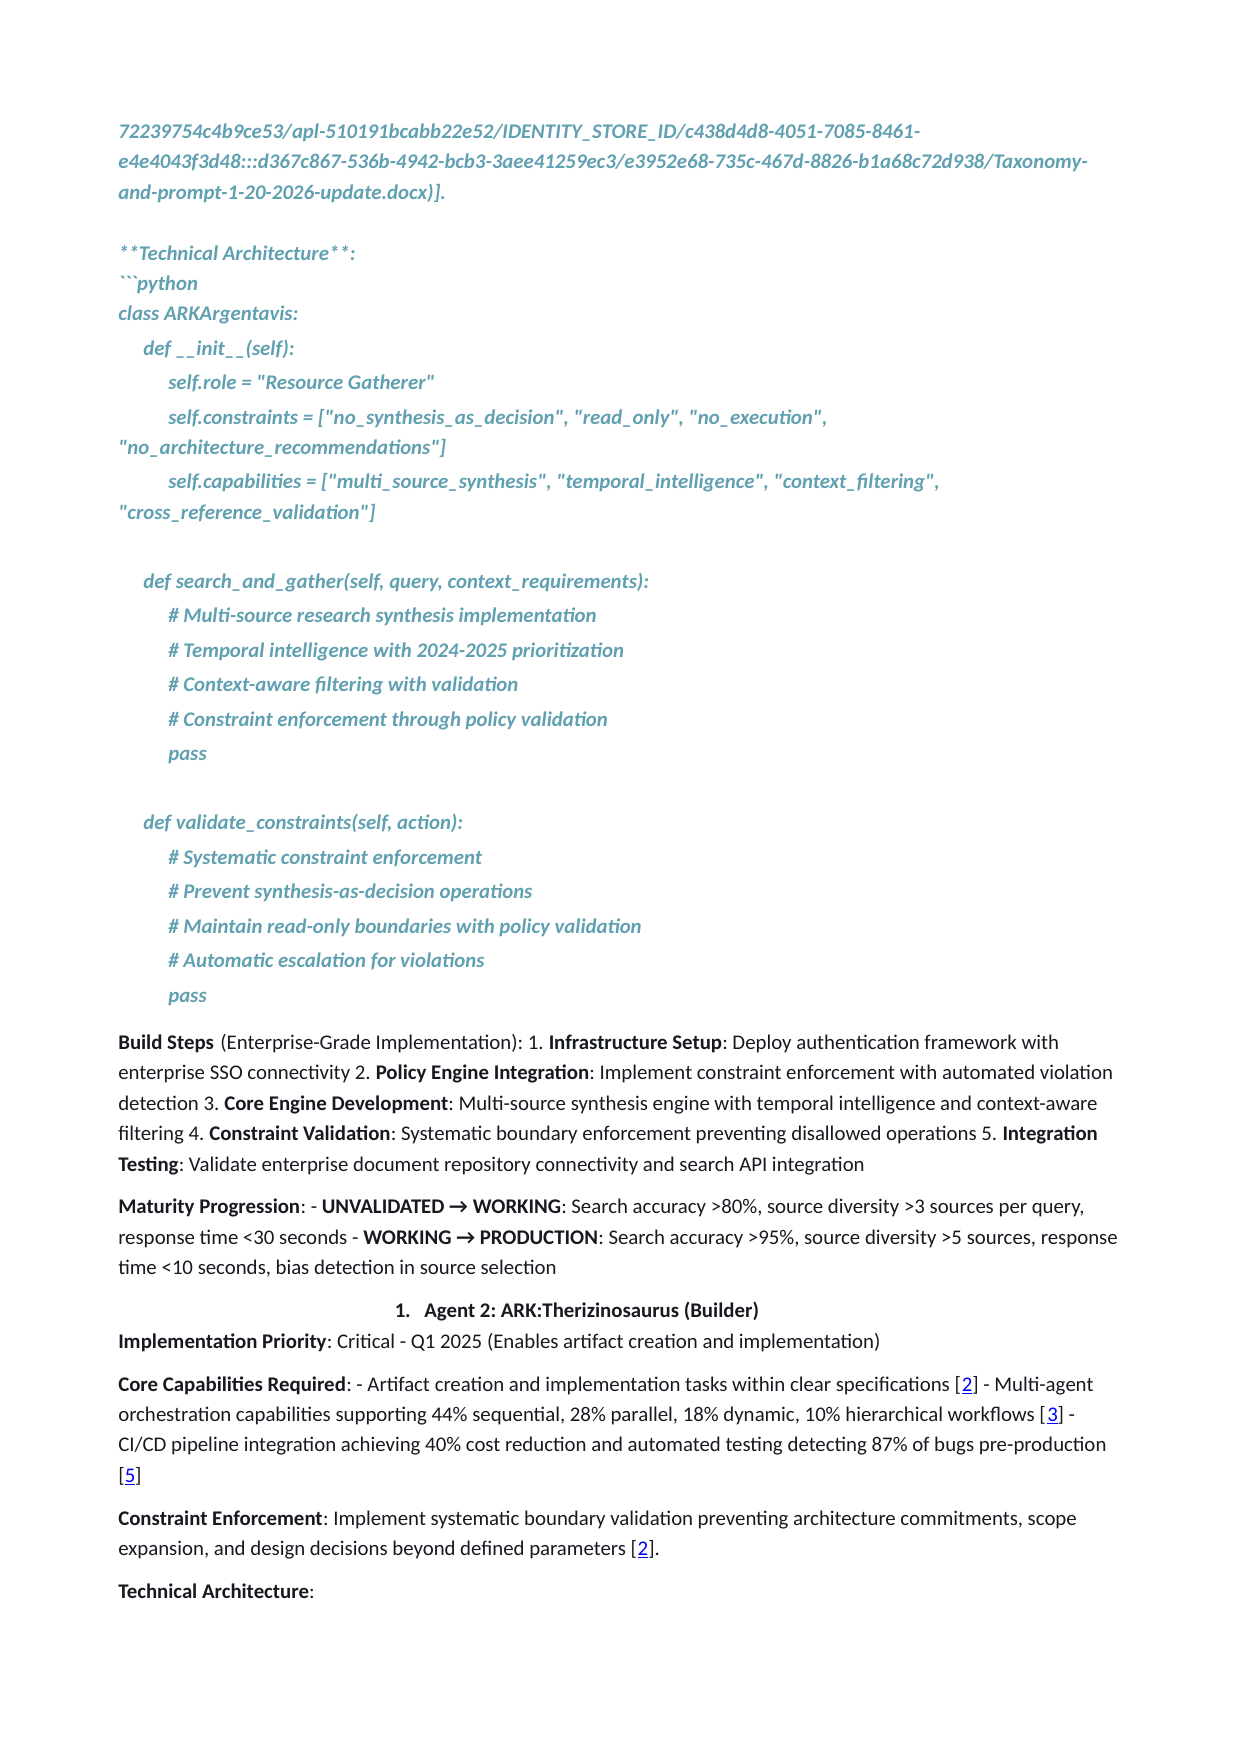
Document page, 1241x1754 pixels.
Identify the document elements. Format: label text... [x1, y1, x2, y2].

text Core Capabilities Required: - Artifact creation and implementation tasks within clear specifications [2] - Multi-agent orchestration capabilities supporting 44% sequential, 28% parallel, 18% dynamic, 10% hierarchical workflows [3] - CI/CD pipeline integration achieving 40% cost reduction and automated testing detecting 87% of bugs pre-production [5] [118, 1371, 1122, 1487]
text Build Steps (Enterprise-Grade Implementation): 1. Infrastructure Setup: Deploy authentication framework with enterprise SSO connectivity 2. Policy Engine Integration: Implement constraint enforcement with automated violation detection 3. Core Engine Development: Multi-source synthesis engine with temporal intelligence and context-aware filtering 4. Constraint Validation: Systematic boundary enforcement preventing disallowed operations 5. Integration Testing: Validate enterprise document repository connectivity and search API integration [118, 1026, 1122, 1176]
text Constraint Enforcement: Implement systematic boundary validation preventing architecture commitments, scope expansion, and design decisions beyond defined parameters [2]. [118, 1505, 1122, 1561]
subtitle Agent 2: ARK:Therizinosaurus (Builder) [394, 1297, 1122, 1323]
text Maturity Progression: - UNVALIDATED → WORKING: Search accuracy >80%, source diversity >3 sources per query, response time <30 seconds - WORKING → PRODUCTION: Search accuracy >95%, source diversity >5 sources, response time <10 seconds, bias detection in source selection [118, 1194, 1122, 1280]
text 72239754c4b9ce53/apl-510191bcabb22e52/IDENTITY_STORE_ID/c438d4d8-4051-7085-8461-e4e4043f3d48:::d367c867-536b-4942-bcb3-3aee41259ec3/e3952e68-735c-467d-8826-b1a68c72d938/Taxonomy-and-prompt-1-20-2026-update.docx)]. **Technical Architecture**: ```python class ARKArgentavis: def __init__(self): self.role = "Resource Gatherer" self.constraints = ["no_synthesis_as_decision", "read_only", "no_execution", "no_architecture_recommendations"] self.capabilities = ["multi_source_synthesis", "temporal_intelligence", "context_filtering", "cross_reference_validation"] def search_and_gather(self, query, context_requirements): # Multi-source research synthesis implementation # Temporal intelligence with 2024-2025 prioritization # Context-aware filtering with validation # Constraint enforcement through policy validation pass def validate_constraints(self, action): # Systematic constraint enforcement # Prevent synthesis-as-decision operations # Maintain read-only boundaries with policy validation # Automatic escalation for violations pass [118, 118, 1122, 1007]
text Implementation Priority: Critical - Q1 2025 (Enables artifact creation and implementation) [118, 1328, 1122, 1353]
text Technical Architecture: [118, 1578, 1122, 1604]
